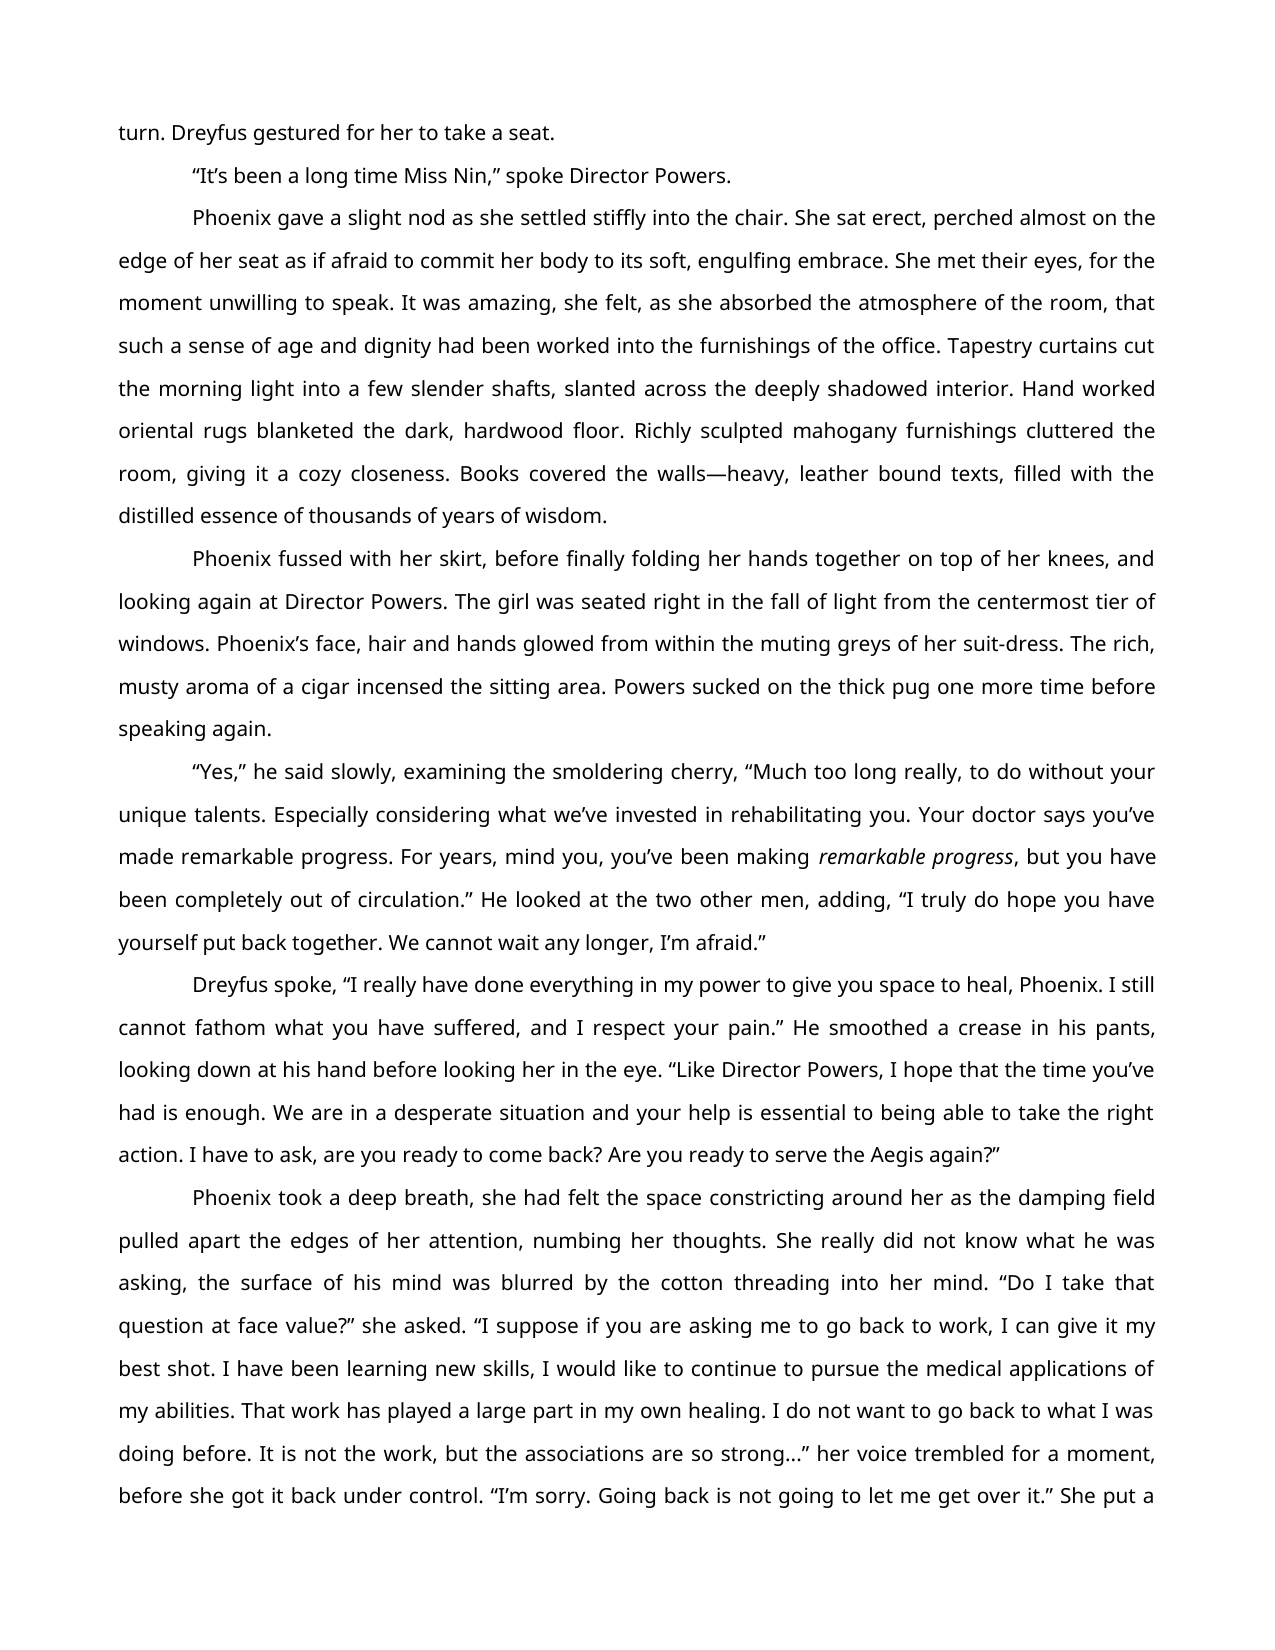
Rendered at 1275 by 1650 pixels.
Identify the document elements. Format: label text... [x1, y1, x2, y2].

text “Yes,” he said slowly, examining the smoldering cherry, “Much too long really, to do without your unique talents. Especially considering what we’ve invested in rehabilitating you. Your doctor says you’ve made remarkable progress. For years, mind you, you’ve been making remarkable progress, but you have been completely out of circulation.” He looked at the two other men, adding, “I truly do hope you have yourself put back together. We cannot wait any longer, I’m afraid.” [118, 757, 1157, 956]
text “It’s been a long time Miss Nin,” spoke Director Powers. [118, 161, 1157, 189]
text Phoenix gave a slight nod as she settled stiffly into the chair. She sat erect, perched almost on the edge of her seat as if afraid to commit her body to its soft, engulfing embrace. She met their eyes, for the moment unwilling to speak. It was amazing, she felt, as she absorbed the atmosphere of the room, that such a sense of age and dignity had been worked into the furnishings of the office. Tapestry curtains cut the morning light into a few slender shafts, slanted across the deeply shadowed interior. Hand worked oriental rugs blanketed the dark, hardwood floor. Richly sculpted mahogany furnishings cluttered the room, giving it a cozy closeness. Books covered the walls—heavy, leather bound texts, filled with the distilled essence of thousands of years of wisdom. [118, 203, 1157, 530]
text Dreyfus spoke, “I really have done everything in my power to give you space to heal, Phoenix. I still cannot fathom what you have suffered, and I respect your pain.” He smoothed a crease in his pants, looking down at his hand before looking her in the eye. “Like Director Powers, I hope that the time you’ve had is enough. We are in a desperate situation and your help is essential to being able to take the right action. I have to ask, are you ready to come back? Are you ready to serve the Aegis again?” [118, 970, 1157, 1169]
text turn. Dreyfus gestured for her to take a seat. [118, 118, 1157, 147]
text Phoenix took a deep breath, she had felt the space constricting around her as the damping field pulled apart the edges of her attention, numbing her thoughts. She really did not know what he was asking, the surface of his mind was blurred by the cotton threading into her mind. “Do I take that question at face value?” she asked. “I suppose if you are asking me to go back to work, I can give it my best shot. I have been learning new skills, I would like to continue to pursue the medical applications of my abilities. That work has played a large part in my own healing. I do not want to go back to what I was doing before. It is not the work, but the associations are so strong...” her voice trembled for a moment, before she got it back under control. “I’m sorry. Going back is not going to let me get over it.” She put a [118, 1183, 1157, 1510]
text Phoenix fussed with her skirt, before finally folding her hands together on top of her knees, and looking again at Director Powers. The girl was seated right in the fall of light from the centermost tier of windows. Phoenix’s face, hair and hands glowed from within the muting greys of her suit-dress. The rich, musty aroma of a cigar incensed the sitting area. Powers sucked on the thick pug one more time before speaking again. [118, 544, 1157, 743]
